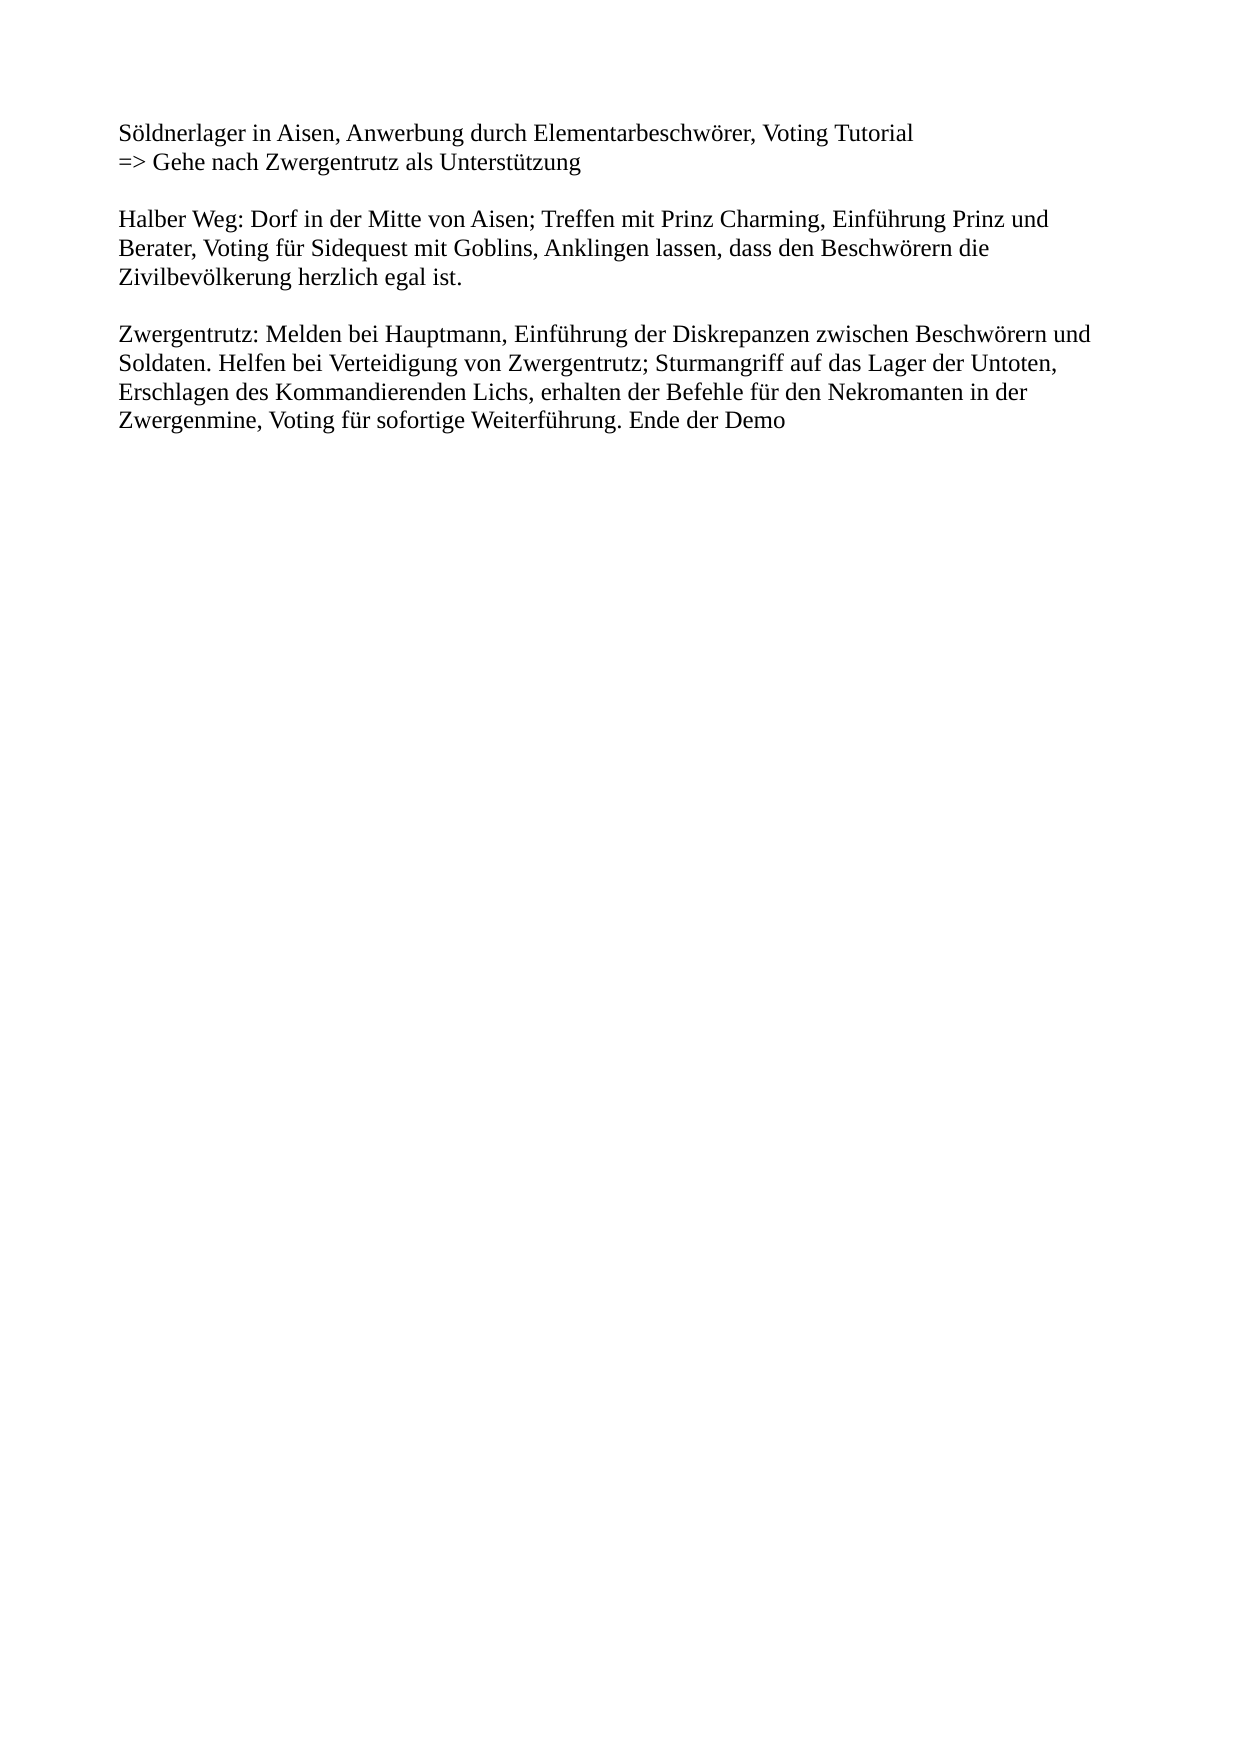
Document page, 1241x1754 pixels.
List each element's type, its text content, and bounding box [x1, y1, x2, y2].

text Zwergentrutz: Melden bei Hauptmann, Einführung der Diskrepanzen zwischen Beschwörern und Soldaten. Helfen bei Verteidigung von Zwergentrutz; Sturmangriff auf das Lager der Untoten, Erschlagen des Kommandierenden Lichs, erhalten der Befehle für den Nekromanten in der Zwergenmine, Voting für sofortige Weiterführung. Ende der Demo [118, 319, 1122, 434]
text Halber Weg: Dorf in der Mitte von Aisen; Treffen mit Prinz Charming, Einführung Prinz und Berater, Voting für Sidequest mit Goblins, Anklingen lassen, dass den Beschwörern die Zivilbevölkerung herzlich egal ist. [118, 204, 1122, 291]
text Söldnerlager in Aisen, Anwerbung durch Elementarbeschwörer, Voting Tutorial [118, 118, 1122, 147]
text => Gehe nach Zwergentrutz als Unterstützung [118, 147, 1122, 176]
